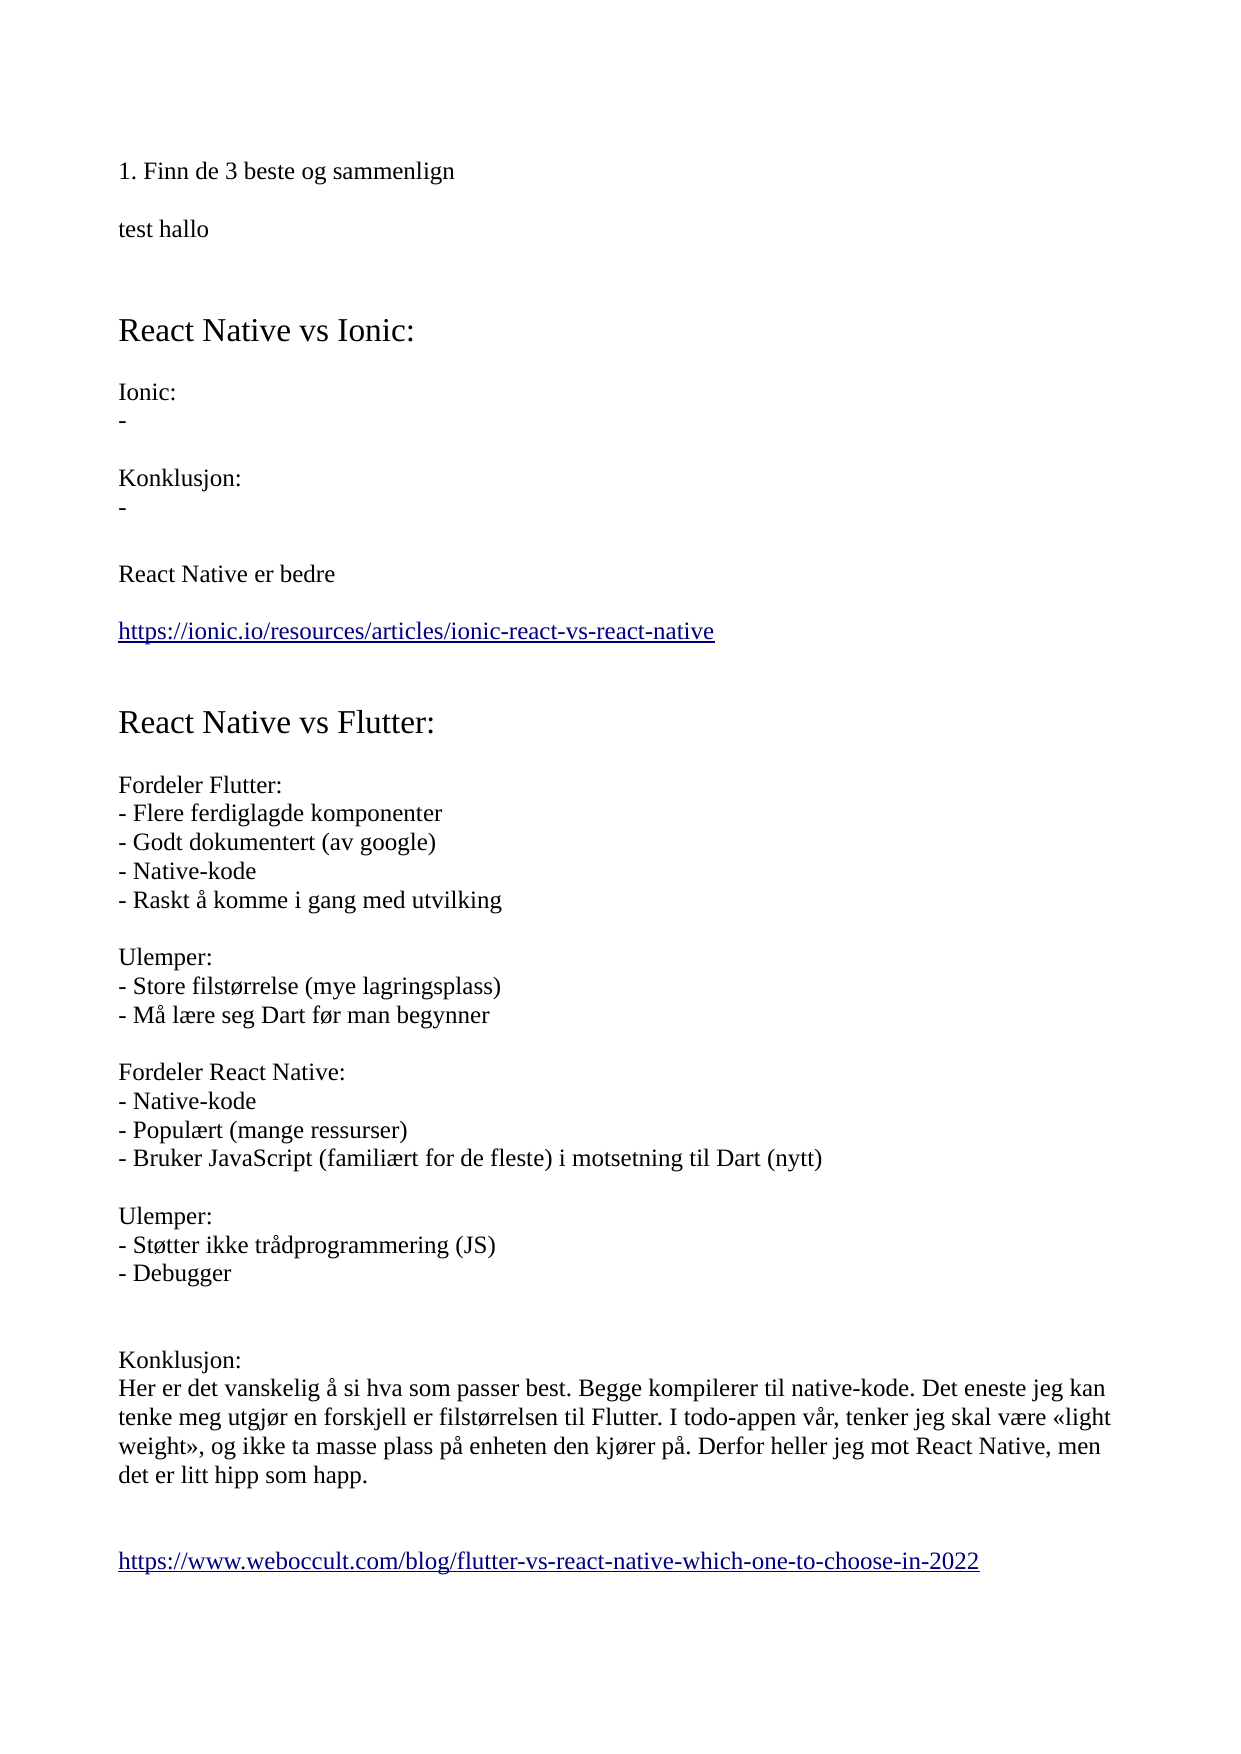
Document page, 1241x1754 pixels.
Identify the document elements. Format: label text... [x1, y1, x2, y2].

text https://www.weboccult.com/blog/flutter-vs-react-native-which-one-to-choose-in-2022 [118, 1546, 1122, 1575]
text - Raskt å komme i gang med utvilking [118, 885, 1122, 913]
text - Native-kode [118, 1086, 1122, 1115]
text Ulemper: [118, 1201, 1122, 1230]
text - [118, 406, 1122, 434]
text - Flere ferdiglagde komponenter [118, 798, 1122, 827]
text - Støtter ikke trådprogrammering (JS) [118, 1230, 1122, 1258]
text - Bruker JavaScript (familiært for de fleste) i motsetning til Dart (nytt) [118, 1143, 1122, 1172]
text React Native vs Ionic: [118, 310, 1122, 348]
text Ulemper: [118, 942, 1122, 971]
text - [118, 492, 1122, 521]
text Konklusjon: [118, 463, 1122, 492]
text Konklusjon: [118, 1345, 1122, 1373]
text https://ionic.io/resources/articles/ionic-react-vs-react-native [118, 616, 1122, 645]
text - Populært (mange ressurser) [118, 1115, 1122, 1143]
text React Native er bedre [118, 559, 1122, 588]
text Her er det vanskelig å si hva som passer best. Begge kompilerer til native-kode. Det eneste jeg kan tenke meg utgjør en forskjell er filstørrelsen til Flutter. I todo-appen vår, tenker jeg skal være «light weight», og ikke ta masse plass på enheten den kjører på. Derfor heller jeg mot React Native, men det er litt hipp som happ. [118, 1373, 1122, 1488]
text test hallo [118, 214, 1122, 243]
text React Native vs Flutter: [118, 703, 1122, 741]
text Fordeler React Native: [118, 1057, 1122, 1086]
text - Store filstørrelse (mye lagringsplass) [118, 971, 1122, 1000]
text Fordeler Flutter: [118, 770, 1122, 798]
text - Debugger [118, 1258, 1122, 1287]
text - Godt dokumentert (av google) [118, 827, 1122, 856]
text - Må lære seg Dart før man begynner [118, 1000, 1122, 1028]
text Ionic: [118, 377, 1122, 406]
text - Native-kode [118, 856, 1122, 885]
text 1. Finn de 3 beste og sammenlign [118, 156, 1122, 185]
